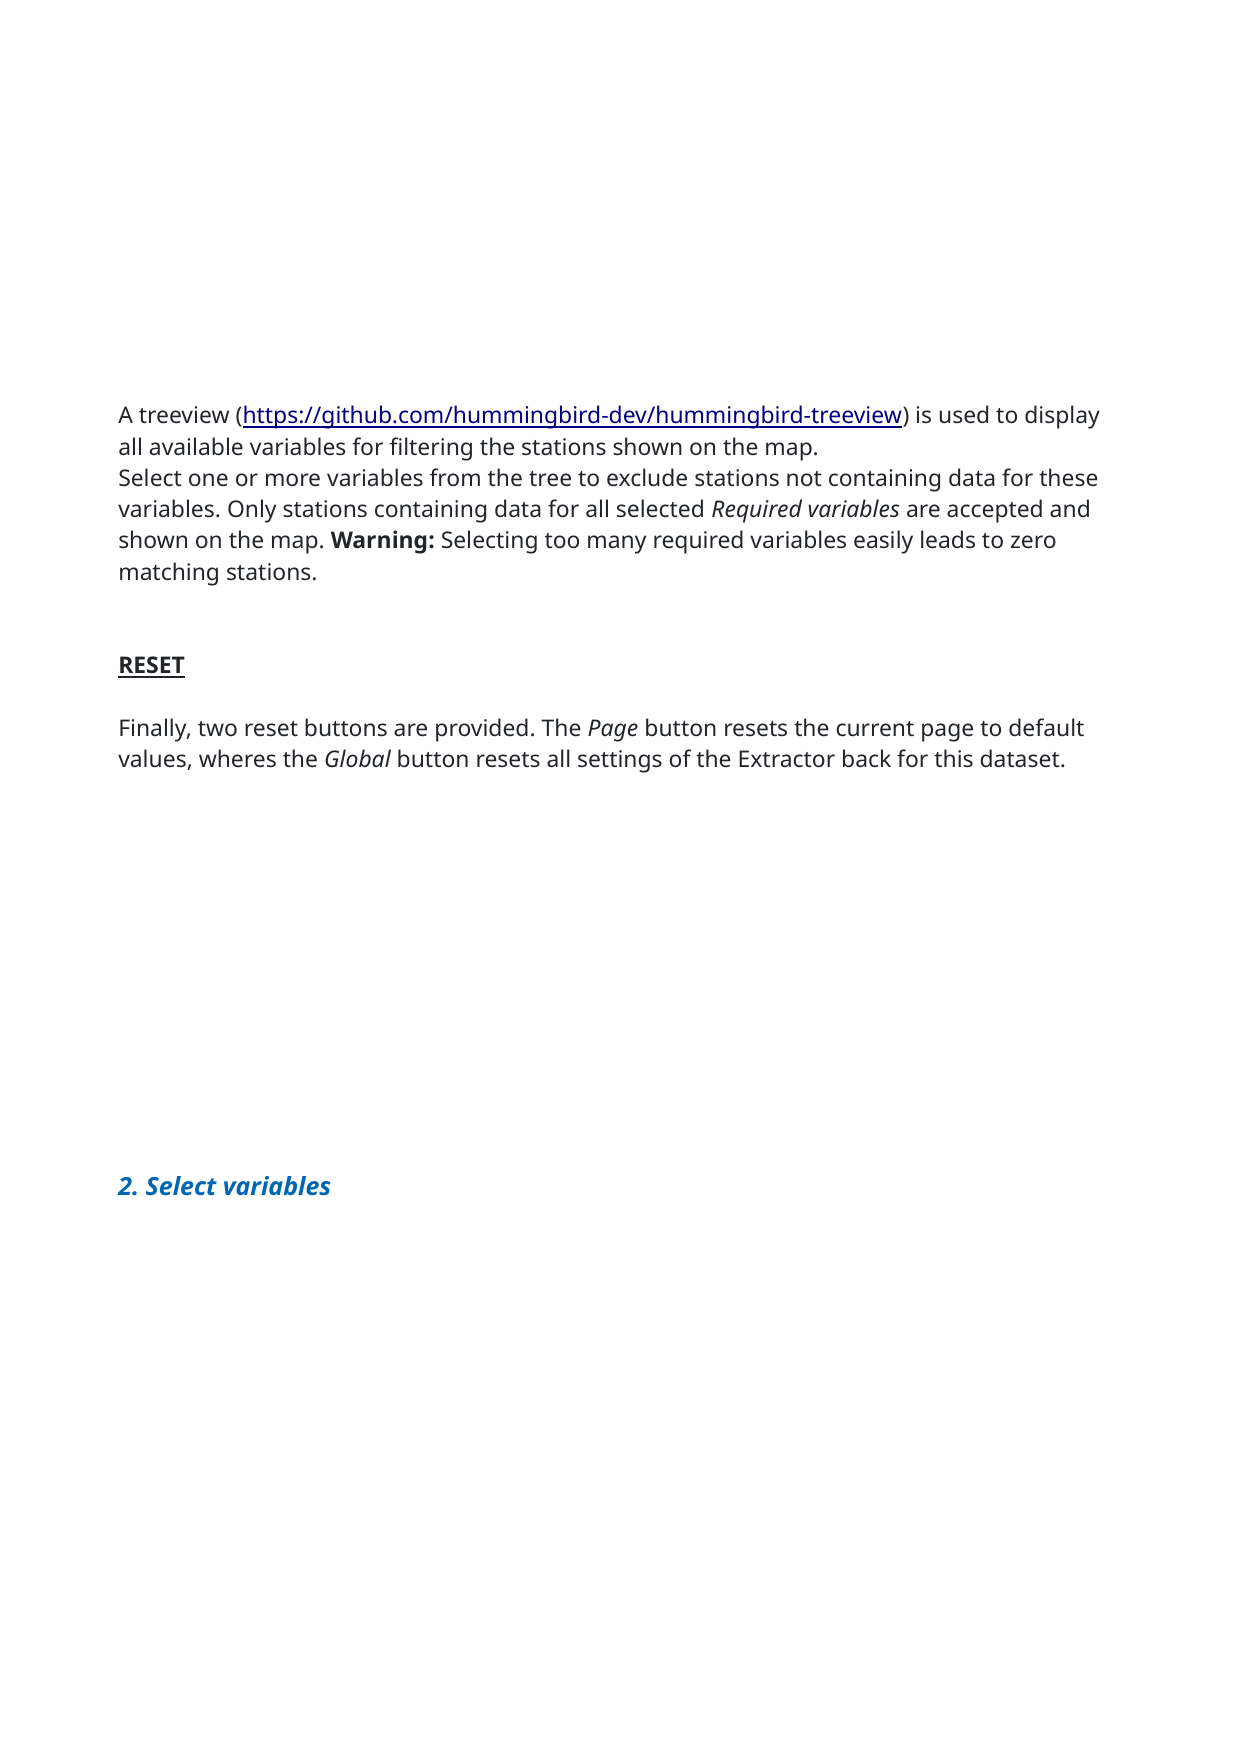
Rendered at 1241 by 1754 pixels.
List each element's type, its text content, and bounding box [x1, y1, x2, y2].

text RESET [118, 649, 1122, 681]
text Select one or more variables from the tree to exclude stations not containing data for these variables. Only stations containing data for all selected Required variables are accepted and shown on the map. Warning: Selecting too many required variables easily leads to zero matching stations. [118, 462, 1122, 587]
text A treeview (https://github.com/hummingbird-dev/hummingbird-treeview) is used to display all available variables for filtering the stations shown on the map. [118, 399, 1122, 462]
text Finally, two reset buttons are provided. The Page button resets the current page to default values, wheres the Global button resets all settings of the Extractor back for this dataset. [118, 712, 1122, 774]
text 2. Select variables [118, 1169, 1122, 1203]
